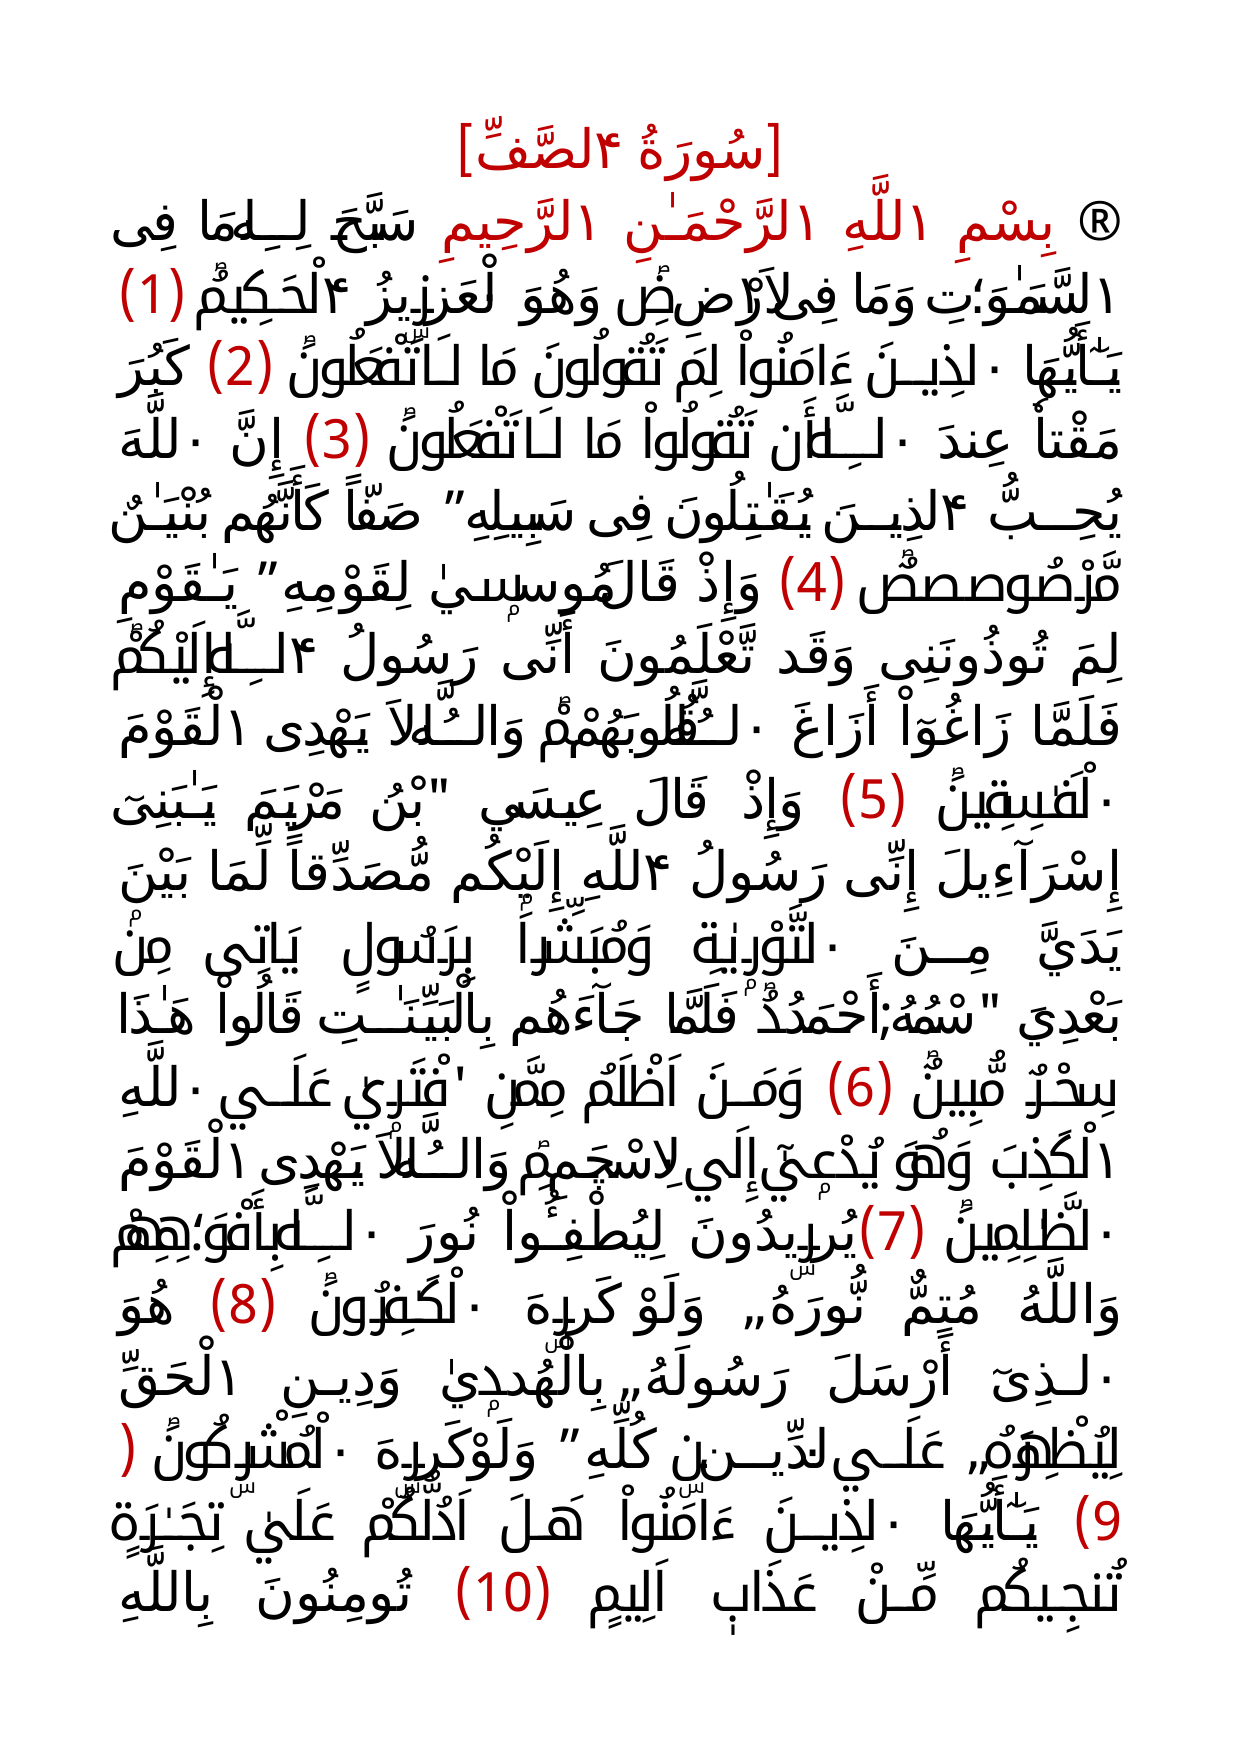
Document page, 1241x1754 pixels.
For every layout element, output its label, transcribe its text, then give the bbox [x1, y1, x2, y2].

text ® بِسْمِ ۱للَّهِ ۱لرَّحْمَـٰنِ ۱لرَّحِيمِ سَبَّحَ لِلهِ مَا فِى ۱لسَّمَـٰوَ؛تِ وَمَا فِى ۱لاَرْضِؐ وَهُوَ ۰لْعَزۣيزُ ۴لْحَكِيمُؐ (1) يَـٰٓأَيُّهَا ۰لذِيــنَ ءَامَنُواْ لِمَ تَقُولُونَ مَا لاَ تَفْعَلُونَؐ (2) كَبُرَ مَقْتاٗ عِندَ ۰للَّهِ أَن تَقُولُواْ مَا لاَ تَفْعَلُونَؐ (3) إِنَّ ۰للَّهَ يُحِــبُّ ۴لذِيــنَ يُقَـٰتِلُونَ فِى سَبِيلِهِ” صَفّاً كَأَنَّهُم بُنْيَـٰنٌ مَّرْصُوصصصٌؐ (4) وَإِذْ قَالَ مُوسۭـيٰ لِقَوْمِهِ” يَـٰقَوْمِ لِمَ تُوذُونَنِى وَقَد تَّعْلَمُونَ أَنِّى رَسُولُ ۴للَّهِ إِلَيْكُمْؐ فَلَمَّا زَاغُوٓاْ أَزَاغَ ۰للَّهُ قُلُوبَهُمْؐ وَاللَّهُ لاَ يَهْدِى ۱لْقَوْمَ ۰لْفَـٰسِقِينَؐ (5) وَإِذْ قَالَ عِيسَي "بْنُ مَرْيَمَ يَـٰبَنِىٓ إِسْرَآءِيلَ إِنِّى رَسُولُ ۴للَّهِ إِلَيْكُم مُّصَدِّقاً لِّمَا بَيْنَ يَدَيَّ مِــنَ ۰لتَّوْرۭيٰةِ وَمُبَشِّراَۢ بِرَسُولٍ يَاتِى مِنۢ بَعْدِيَ "سْمُهُ; أَحْمَدُؐ فَلَمَّا جَآءَهُم بِالْبَيِّنَـٰــتِ قَالُواْ هَـٰذَا سِحْرٌ مُّبِينٌؐ (6) وَمَــنَ اَظْلَمُ مِمَّنِ 'فْتَرۭيٰ عَلَــي ۰للَّهِ ۱لْكَذِبَ وَهُوَ يُدْعۭيٰٓ إِلَي ۰لِاسْچَمِؐ وَاللَّهُ لاَ يَهْدِى ۱لْقَوْمَ ۰لظَّـٰلِمِينَؐ (7) يُرۣيدُونَ لِيُطْفِـُٔواْ نُورَ ۰للَّهِ بِأَفْوَ؛هِهِمْ وَاللَّهُ مُتِمٌّ نُّورَهُ„ وَلَوْ كَرۣهَ ۰لْكَـٰفِرُونَؐ (8) هُوَ ۰ﻟـذِىٓ أَرْسَلَ رَسُولَهُ„ بِالْهُدۭيٰ وَدِيـنِ ۱لْحَقِّ لِيُظْهِرَهُ„ عَلَــي ۰لدِّيــنۣ كُلِّهِ” وَلَوْ كَرۣهَ ۰لْمُشْرۣكُونَؐ (9) يَـٰٓأَيُّهَا ۰لذِيــنَ ءَامَنُواْ هَــلَ اَدُلُّكُمْ عَلَيٰ تِجَـٰرَةٍ تُنجِيكُم مِّــنْ عَذَابٖ اَلِيمٍ (10) تُومِنُونَ بِاللَّهِ وَرَسُولِهِ” وَتُجَـٰهِدُونَ فِى سَبِيـلِ ۱للَّهِ بِأَمْوَ؛لِكُمْ وَأَنفُسِكُمْ ذَ؛لِكُمْ خَيْرٌ لَّكُمُ; إِن كُنتُمْ تَعْلَمُونَ (11) يَغْفِرْ لَكُمْ ذُنُوبَكُمْ وَيُدْخِلْكُمْ جَنَّـٰتٍ تَجْرۣى مِــن تَحْتِهَا ۰لاَنْهَـٰرُ وَمَسَـٰكِــنَ طَيِّبَةً فِى جَنَّـٰتِ عَدْنٍؐ ذَ؛لِــكَ ۰لْفَوْزُ ۴لْعَظِيمُؐ (12) وَٱُخْرۭيٰ تُحِبُّونَهَا نَصْرٌ مِّــنَ ۰للَّهِ وَفَتْحٌ قَرۣيبٌؐ وَبَشِّرۣ ۱لْمُومِنِينَؐ (13) يَـٰٓأَيُّهَا ۰لذِيــنَ ءَامَنُواْ كُونُوٓاْ أَنصَاراً لِّلهِ كَمَا قَالَ عِيسَي "بْنُ مَرْيَمَ ڤِڤْحَوَارۣيِّــيـيـــنَ مَنَ اَنصَارۣيَ إِلَــي ۰للَّهِؐ قَالَ ۰لْحَوَارۣيُّونَ نَحْــنُ أَنصَارُ ۴للَّهِؐ فَـَٔامَنَت طَّآئِفَةٌ مِّنۢ بَنِىٓ إِسْرَآءِيلَ وَكَفَرَت طَّآئِفَةٌؐ فَأَيَّدْنَا ۰لذِيــنَ ءَامَنُواْ عَلَــيٰ عَدُوّۣهِمْ فَأَصْبَحُواْ ظَـٰهِرۣينَ (14) [118, 191, 1122, 1633]
subtitle [سُورَةُ ۴لصَّفِّ] [118, 118, 1122, 191]
